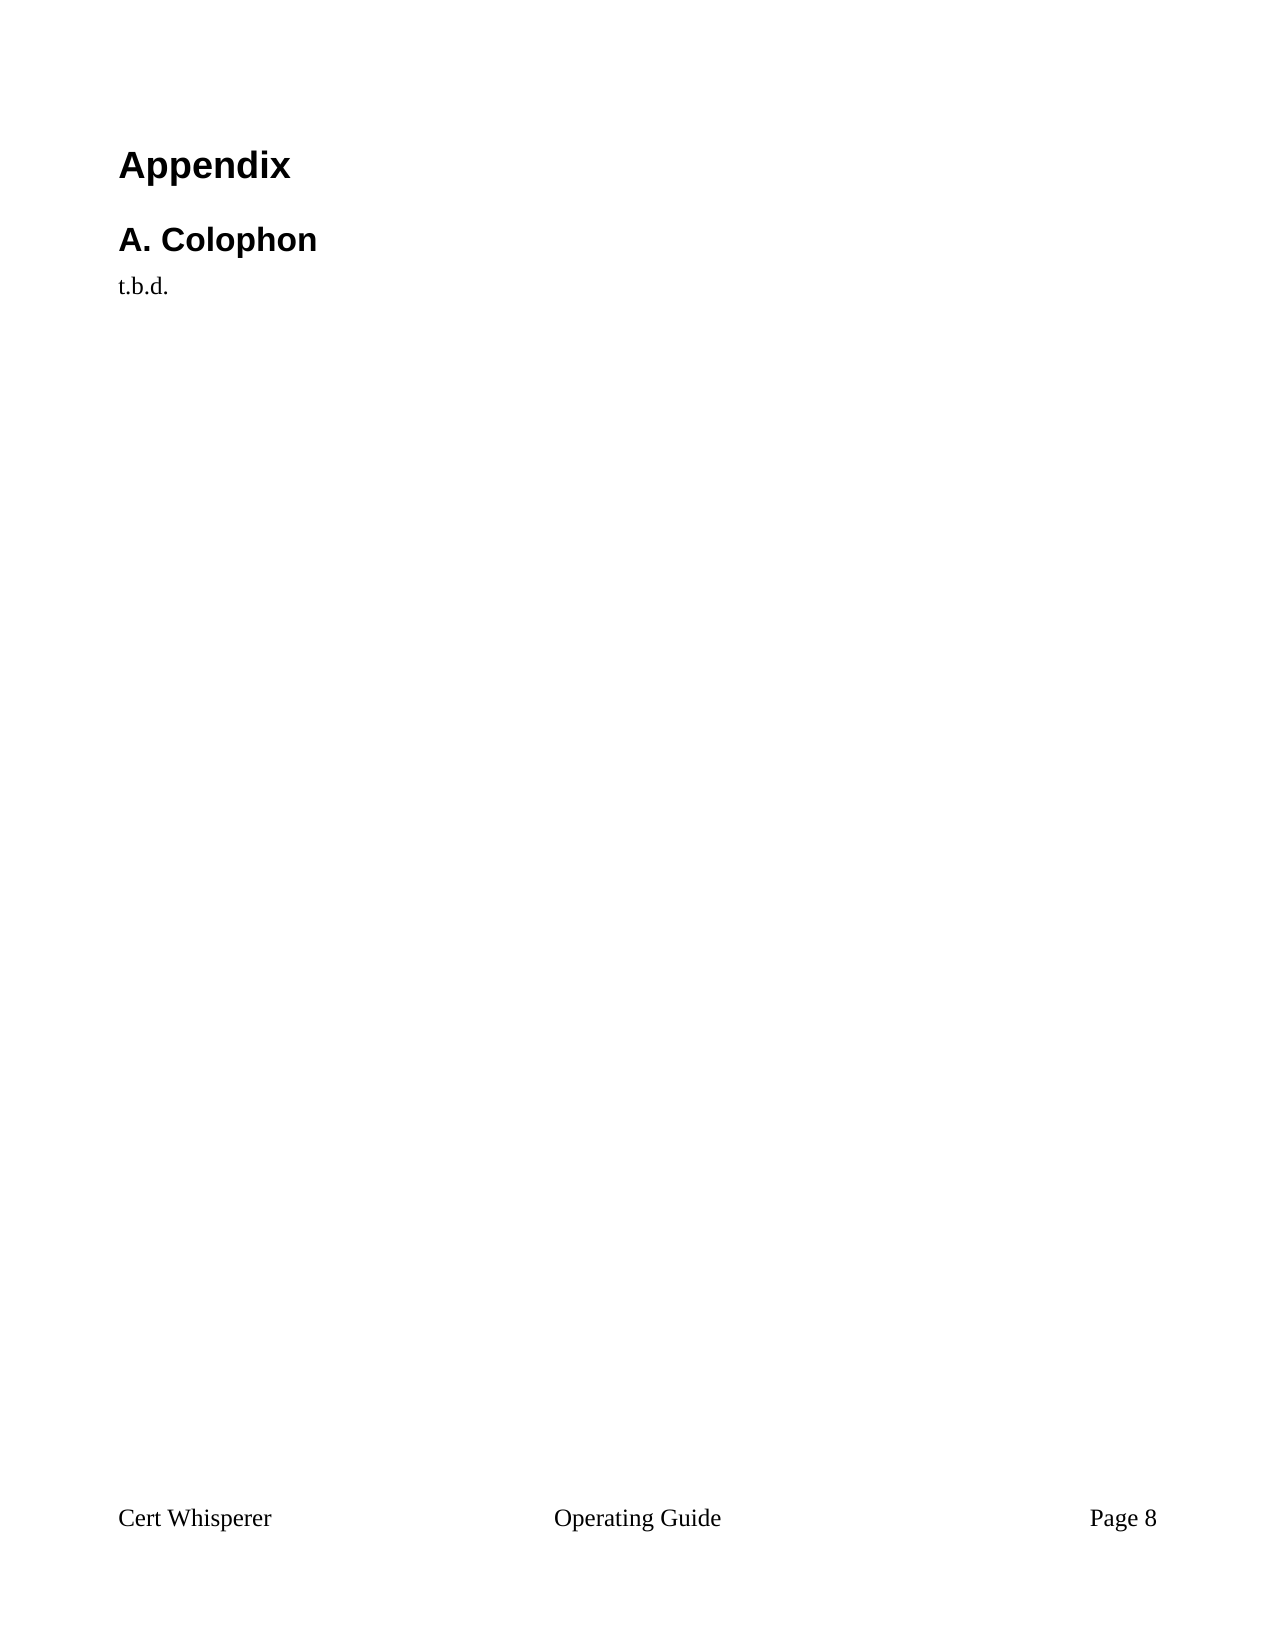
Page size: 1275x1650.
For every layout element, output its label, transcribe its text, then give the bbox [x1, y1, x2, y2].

text t.b.d. [118, 271, 1157, 300]
subtitle Appendix [118, 143, 1157, 187]
subtitle A. Colophon [118, 220, 1157, 259]
